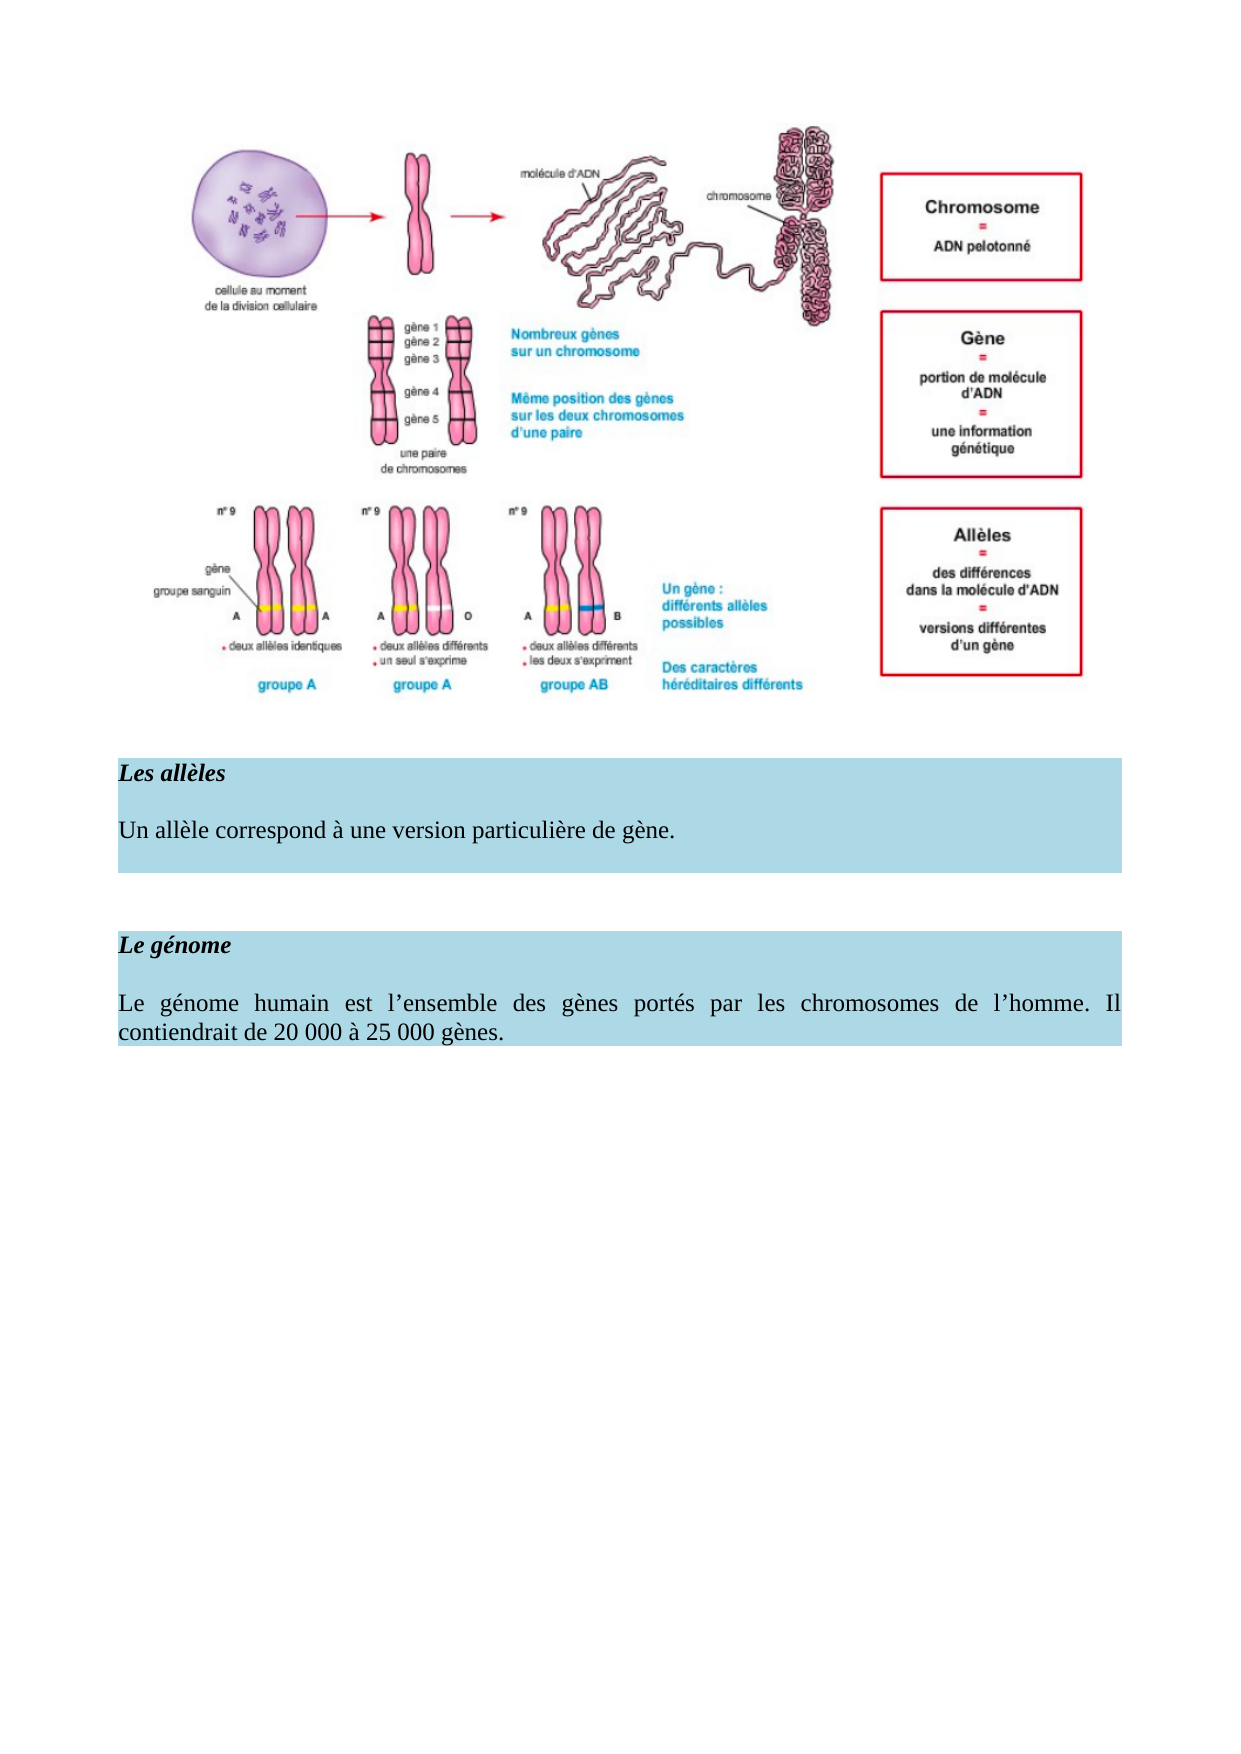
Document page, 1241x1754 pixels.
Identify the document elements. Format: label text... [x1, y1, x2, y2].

text Un allèle correspond à une version particulière de gène. [118, 816, 1122, 844]
text Le génome [118, 931, 1122, 959]
text Les allèles [118, 758, 1122, 787]
text Le génome humain est l’ensemble des gènes portés par les chromosomes de l’homme. Il contiendrait de 20 000 à 25 000 gènes. [118, 988, 1122, 1046]
picture [146, 118, 1094, 701]
